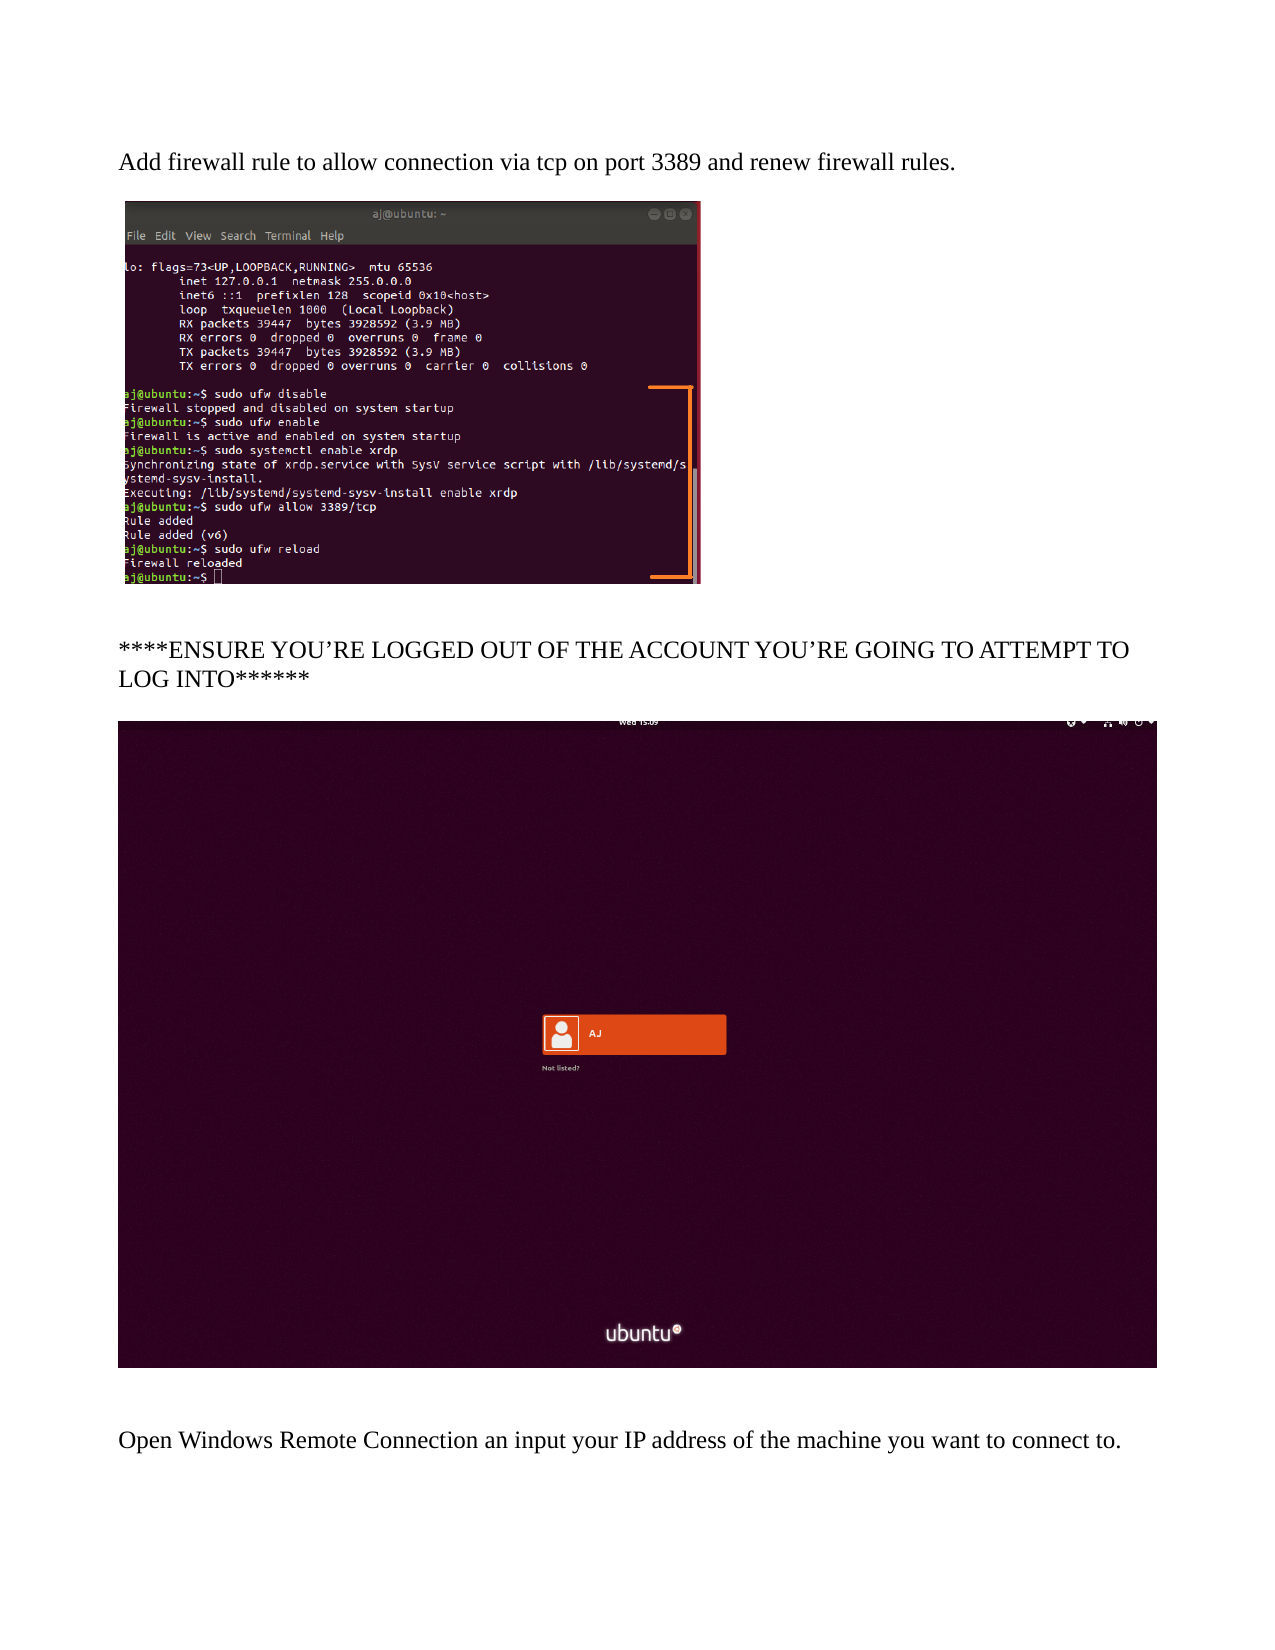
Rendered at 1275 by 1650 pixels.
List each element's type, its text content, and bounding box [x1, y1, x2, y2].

picture [118, 721, 1157, 1368]
text Open Windows Remote Connection an input your IP address of the machine you want to connect to. [118, 1426, 1157, 1483]
text ****ENSURE YOU’RE LOGGED OUT OF THE ACCOUNT YOU’RE GOING TO ATTEMPT TO LOG INTO****** [118, 636, 1157, 693]
text Add firewall rule to allow connection via tcp on port 3389 and renew firewall rules. [118, 147, 1157, 176]
picture [125, 201, 701, 584]
